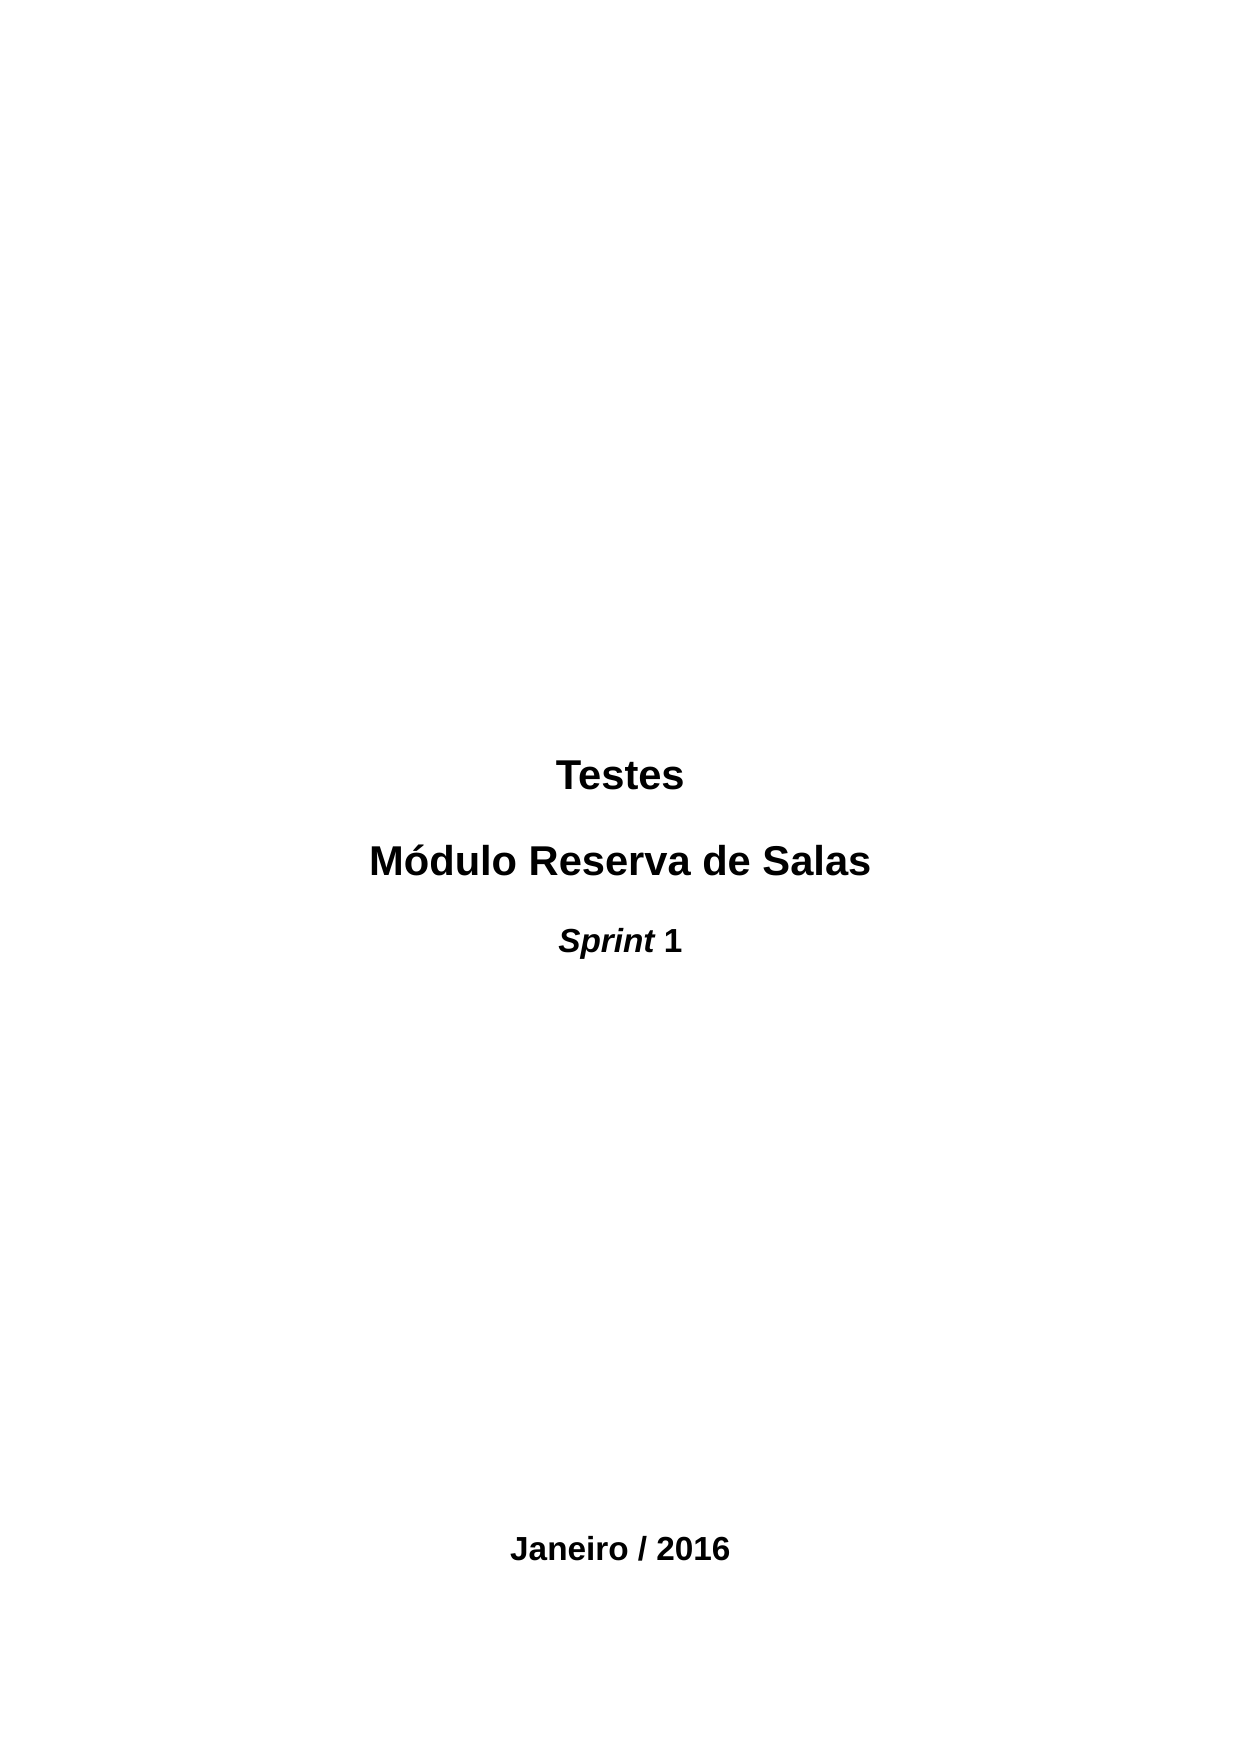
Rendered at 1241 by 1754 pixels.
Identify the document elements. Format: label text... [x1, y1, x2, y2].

subtitle Testes [118, 751, 1122, 798]
subtitle Sprint 1 [118, 921, 1122, 960]
subtitle Módulo Reserva de Salas [118, 836, 1122, 884]
subtitle Janeiro / 2016 [118, 1529, 1122, 1567]
